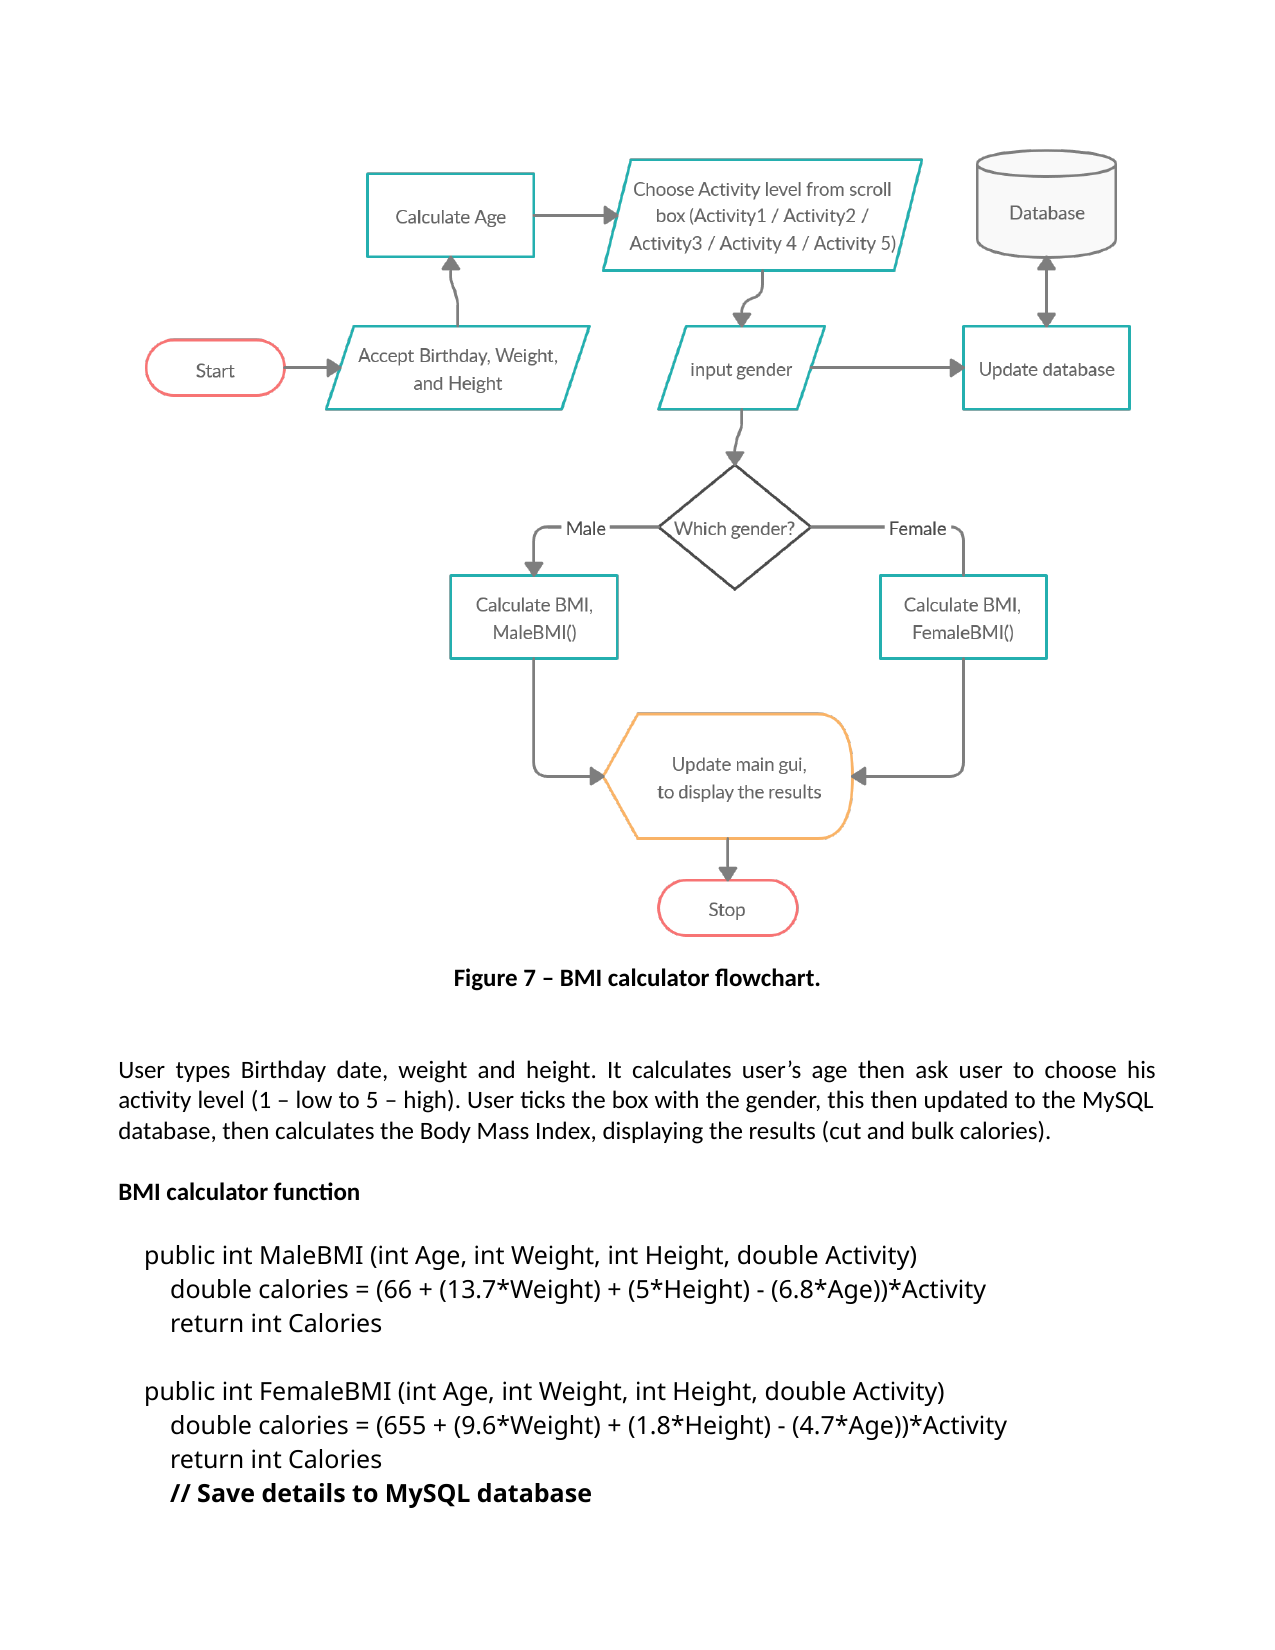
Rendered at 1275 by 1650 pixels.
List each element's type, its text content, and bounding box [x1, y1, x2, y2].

text double calories = (66 + (13.7*Weight) + (5*Height) - (6.8*Age))*Activity [118, 1271, 1157, 1305]
text Figure 7 – BMI calculator flowchart. [118, 963, 1157, 993]
text return int Calories [118, 1305, 1157, 1339]
text double calories = (655 + (9.6*Weight) + (1.8*Height) - (4.7*Age))*Activity [118, 1408, 1157, 1442]
text // Save details to MySQL database [118, 1476, 1157, 1510]
text User types Birthday date, weight and height. It calculates user’s age then ask user to choose his activity level (1 – low to 5 – high). User ticks the box with the gender, this then updated to the MySQL database, then calculates the Body Mass Index, displaying the results (cut and bulk calories). [118, 1054, 1157, 1146]
text BMI calculator function [118, 1176, 1157, 1207]
text public int MaleBMI (int Age, int Weight, int Height, double Activity) [118, 1237, 1157, 1271]
text public int FemaleBMI (int Age, int Weight, int Height, double Activity) [118, 1373, 1157, 1408]
text return int Calories [118, 1442, 1157, 1476]
